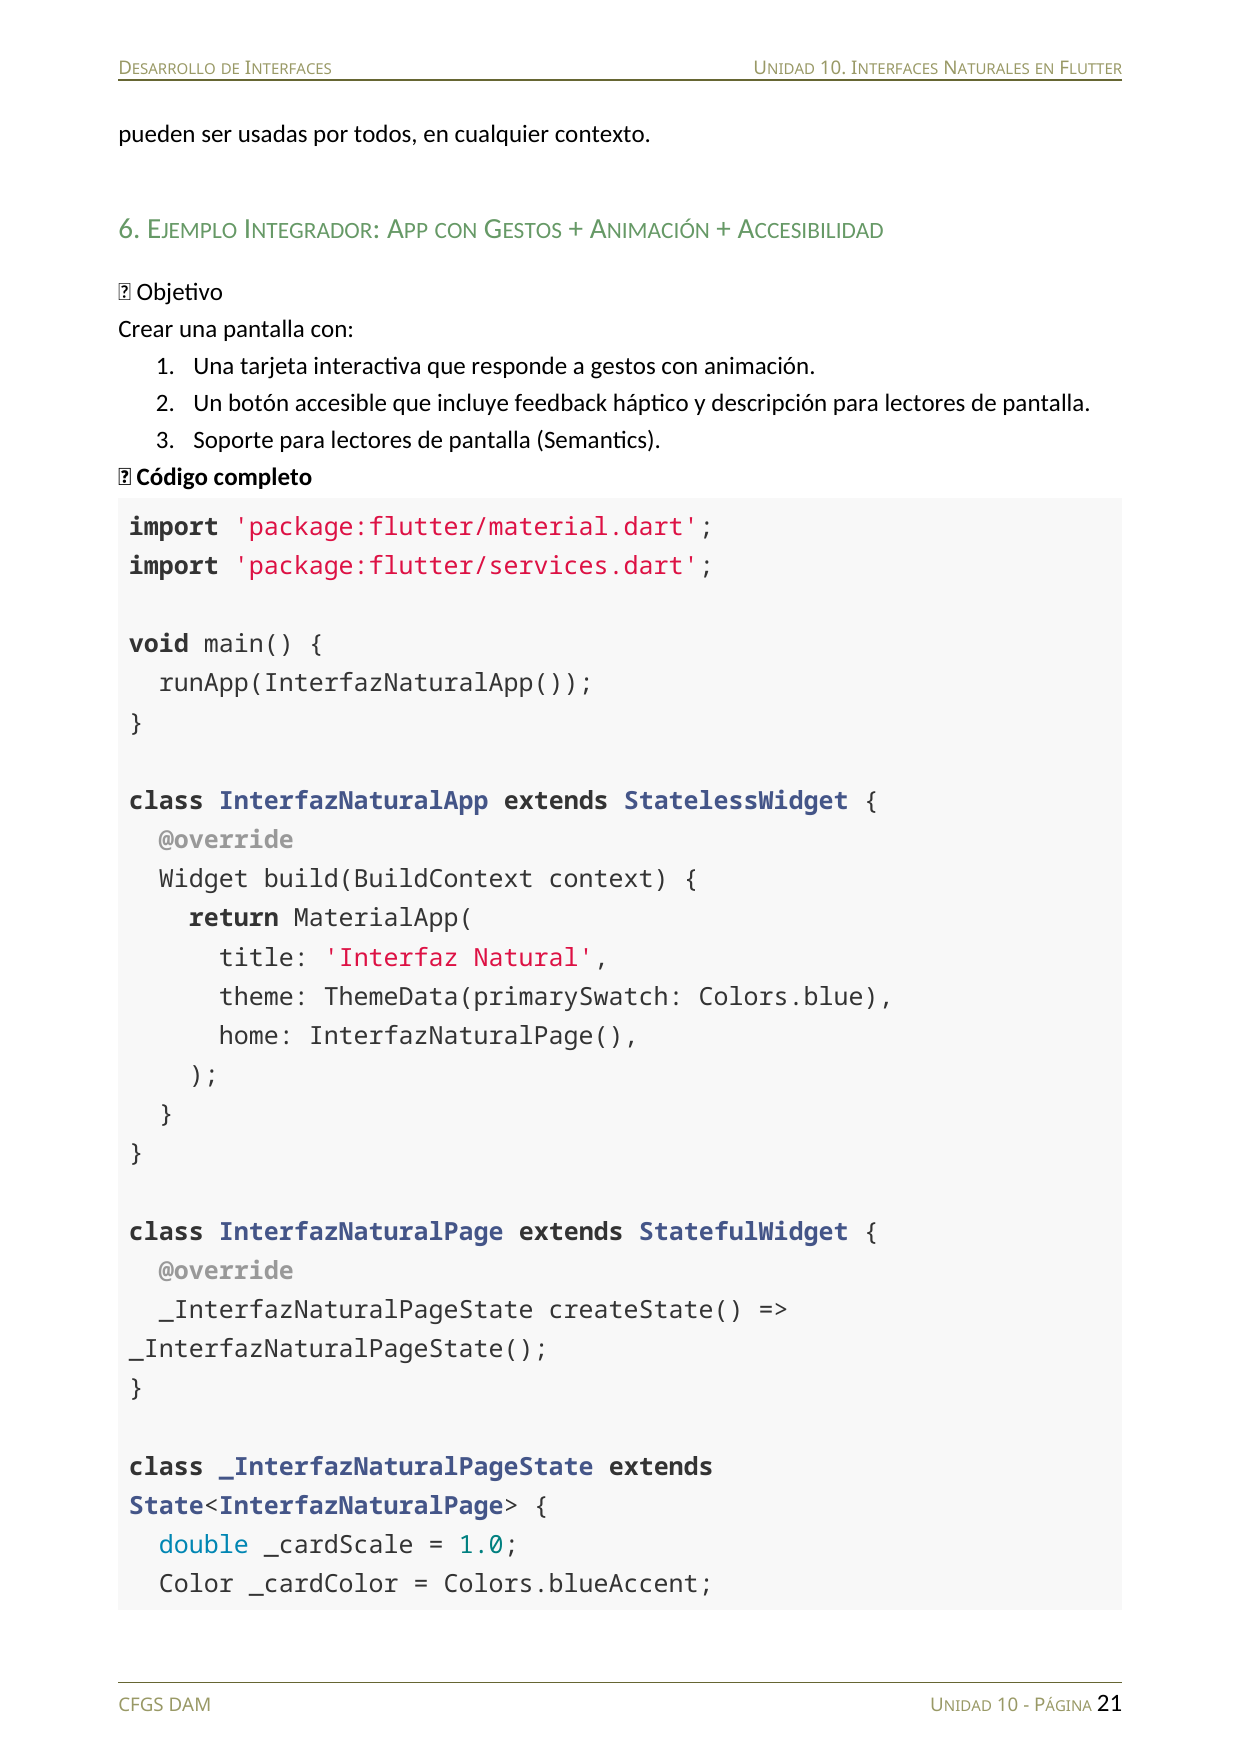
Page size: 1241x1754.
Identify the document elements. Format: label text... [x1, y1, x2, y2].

list Una tarjeta interactiva que responde a gestos con animación. [156, 350, 1122, 381]
list Un botón accesible que incluye feedback háptico y descripción para lectores de pantalla. [156, 387, 1122, 417]
text Crear una pantalla con: [118, 313, 1122, 343]
subtitle 6. Ejemplo Integrador: App con Gestos + Animación + Accesibilidad [118, 210, 1122, 246]
text pueden ser usadas por todos, en cualquier contexto. [118, 118, 1122, 148]
table_header import 'package:flutter/material.dart'; import 'package:flutter/services.dart'; void main() { runApp(InterfazNaturalApp()); } class InterfazNaturalApp extends StatelessWidget { @override Widget build(BuildContext context) { return MaterialApp( title: 'Interfaz Natural', theme: ThemeData(primarySwatch: Colors.blue), home: InterfazNaturalPage(), ); } } class InterfazNaturalPage extends StatefulWidget { @override _InterfazNaturalPageState createState() => _InterfazNaturalPageState(); } class _InterfazNaturalPageState extends State<InterfazNaturalPage> { double _cardScale = 1.0; Color _cardColor = Colors.blueAccent; [118, 498, 1122, 1610]
text 🎯 Objetivo [118, 276, 1122, 307]
text 📌 Código completo [118, 461, 1122, 491]
list Soporte para lectores de pantalla (Semantics). [156, 424, 1122, 454]
